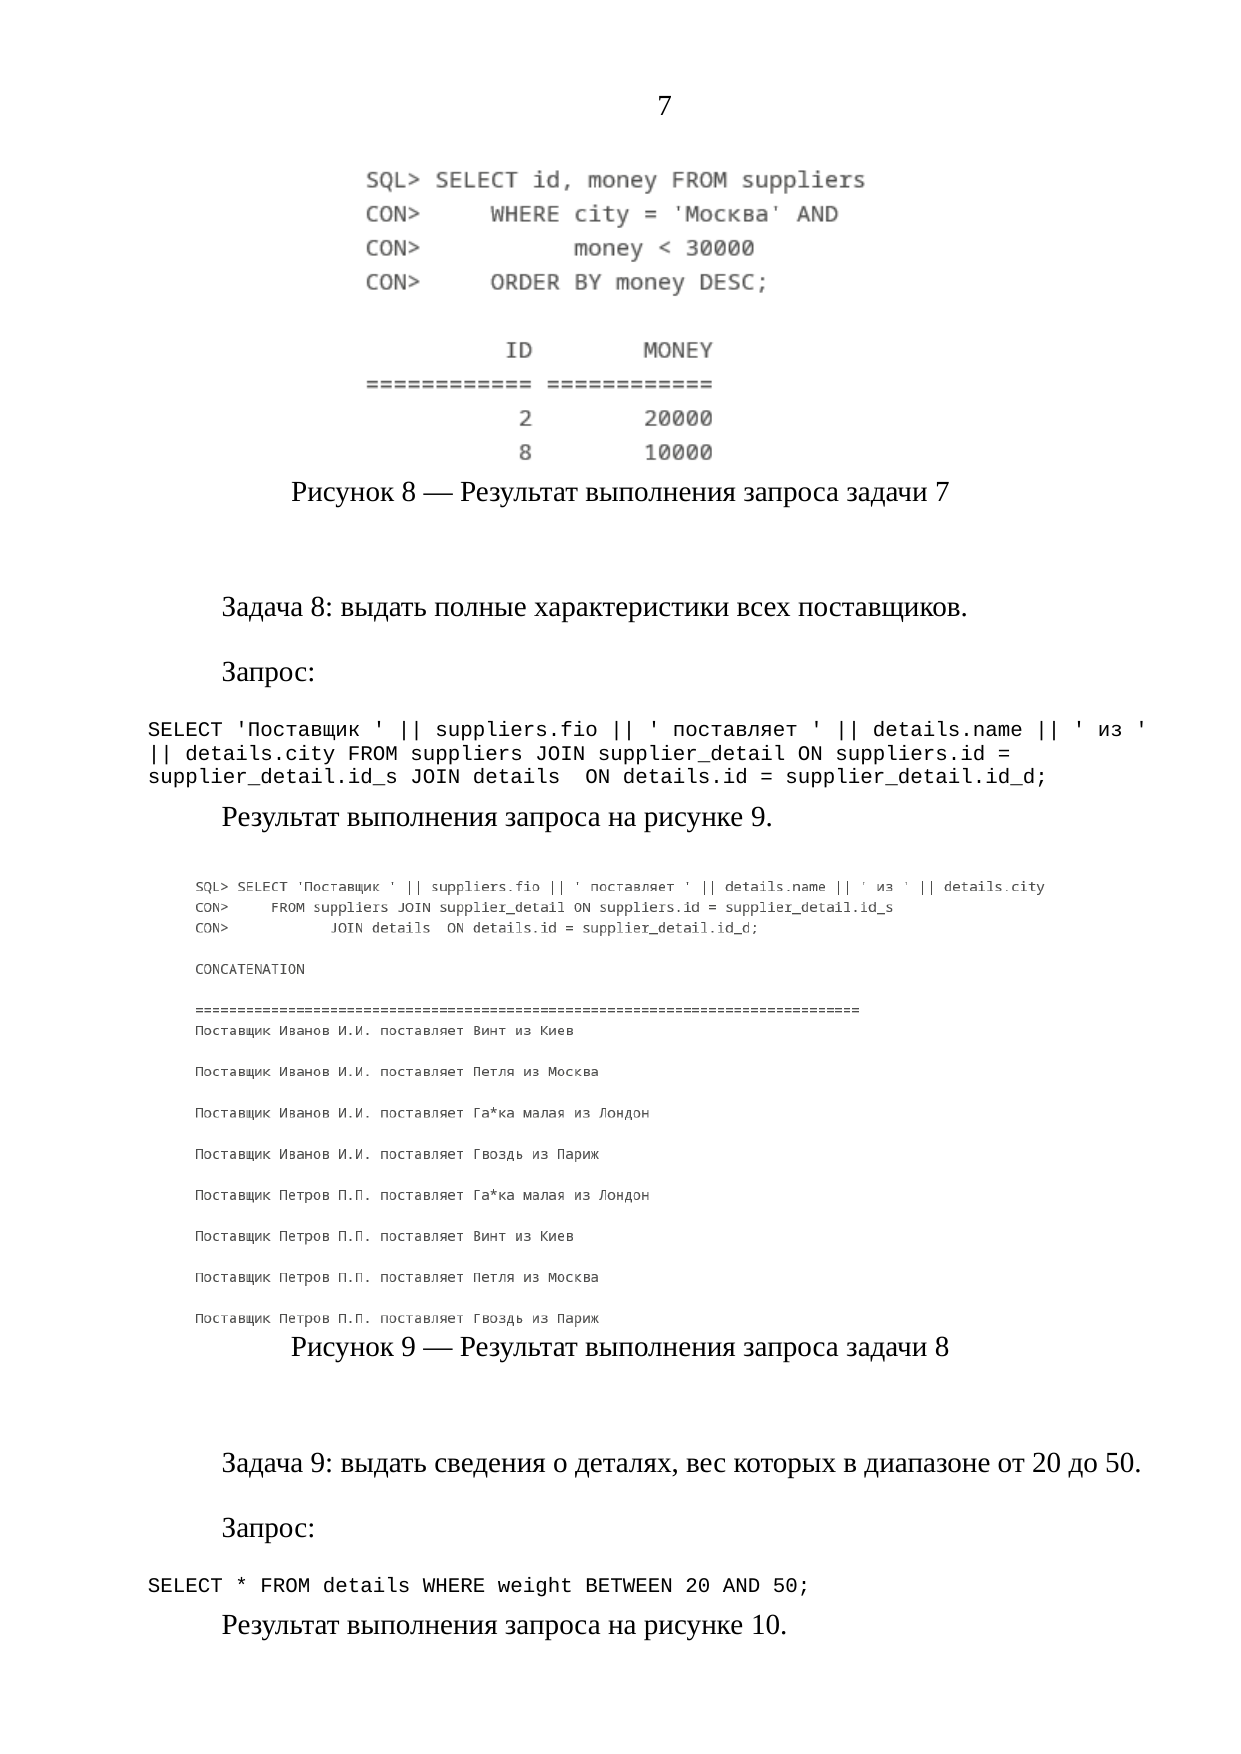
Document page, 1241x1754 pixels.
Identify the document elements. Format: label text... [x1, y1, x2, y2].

text SELECT * FROM details WHERE weight BETWEEN 20 AND 50; [148, 1574, 1181, 1598]
text SELECT 'Поставщик ' || suppliers.fio || ' поставляет ' || details.name || ' из ' || details.city FROM suppliers JOIN supplier_detail ON suppliers.id = supplier_detail.id_s JOIN details ON details.id = supplier_detail.id_d; [148, 719, 1181, 790]
text Результат выполнения запроса на рисунке 10. [148, 1607, 1181, 1641]
text Рисунок 8 — Результат выполнения запроса задачи 7 [262, 164, 978, 507]
text Задача 9: выдать сведения о деталях, вес которых в диапазоне от 20 до 50. [148, 1445, 1181, 1478]
text Задача 8: выдать полные характеристики всех поставщиков. [148, 589, 1181, 623]
text Результат выполнения запроса на рисунке 9. [148, 799, 1181, 832]
picture [358, 164, 882, 474]
text Запрос: [148, 654, 1181, 687]
text Запрос: [148, 1510, 1181, 1543]
picture [190, 876, 1050, 1330]
text Рисунок 9 — Результат выполнения запроса задачи 8 [191, 1330, 1049, 1363]
